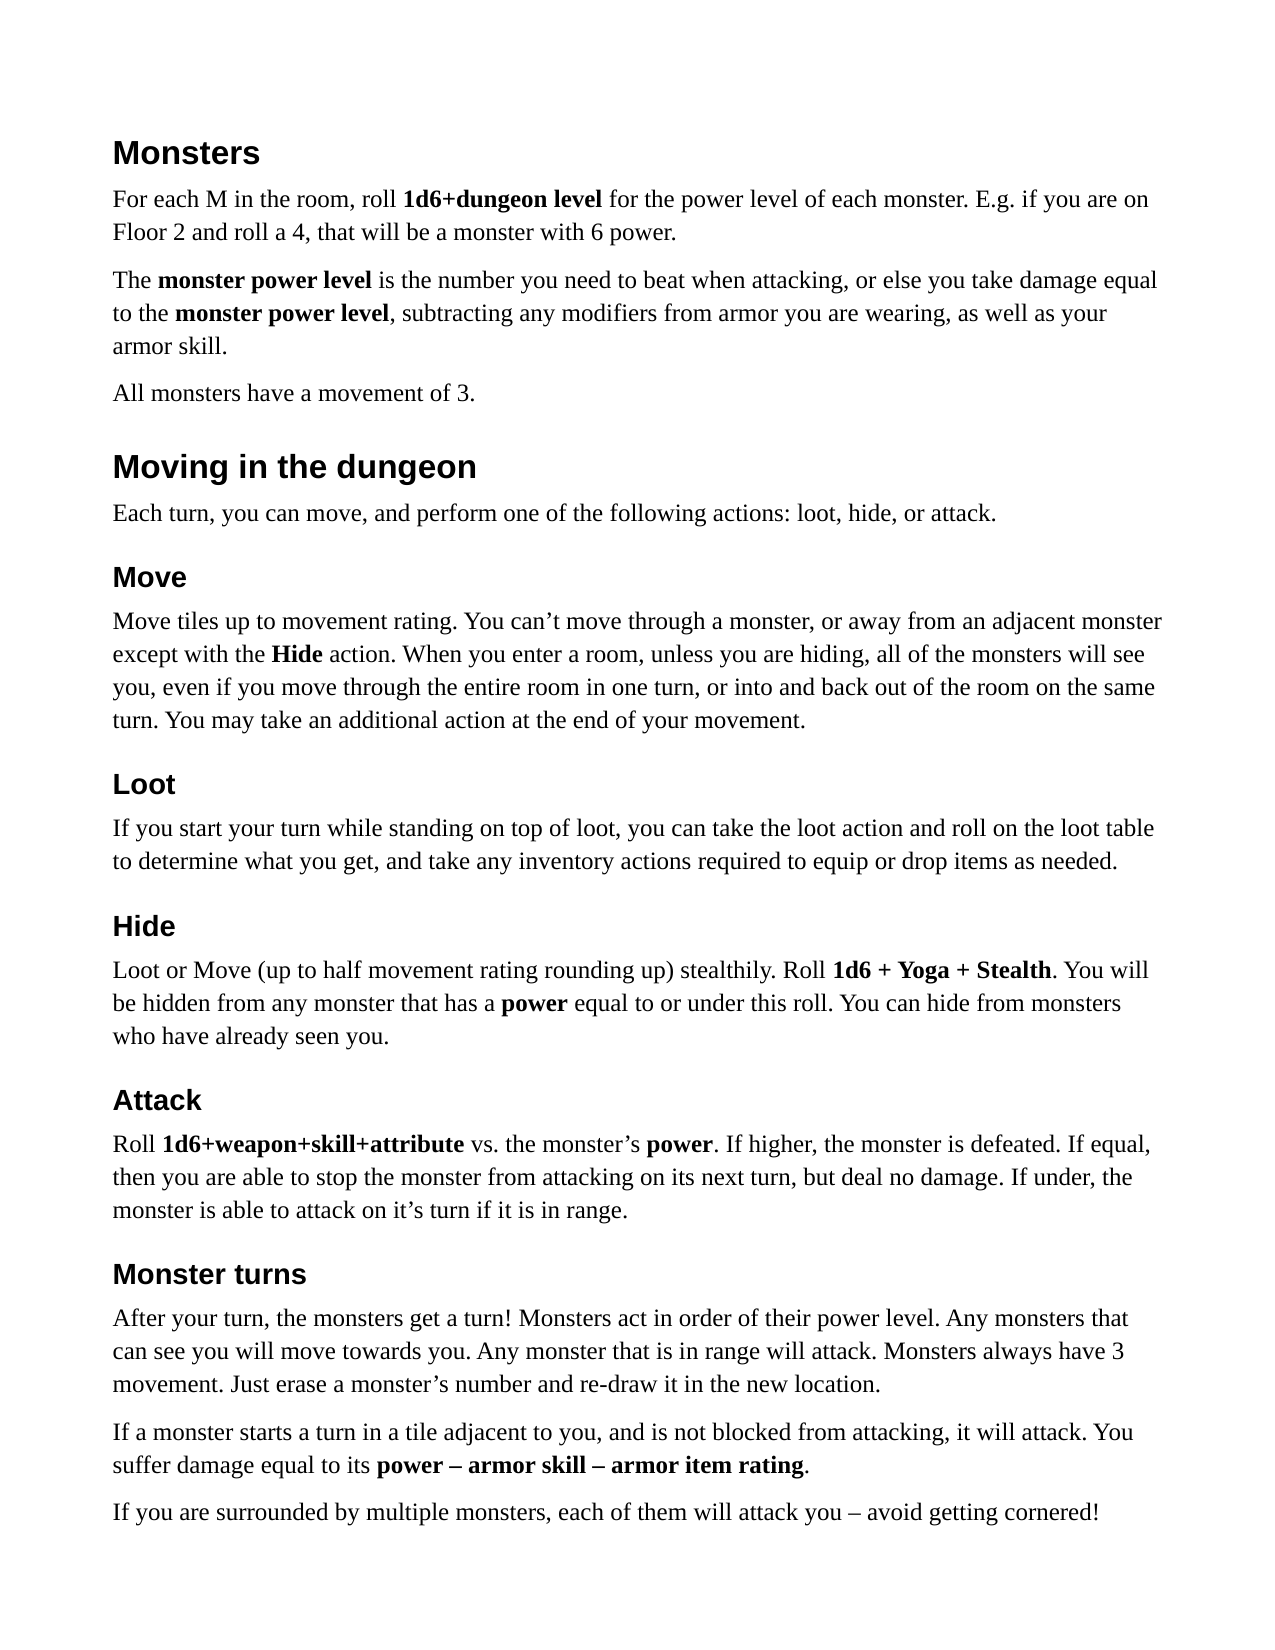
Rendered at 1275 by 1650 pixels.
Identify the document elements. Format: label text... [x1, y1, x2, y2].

subtitle Monsters [112, 133, 1162, 172]
text If you are surrounded by multiple monsters, each of them will attack you – avoid getting cornered! [112, 1497, 1162, 1526]
subtitle Move [112, 560, 1162, 594]
subtitle Attack [112, 1083, 1162, 1116]
subtitle Hide [112, 909, 1162, 942]
text Roll 1d6+weapon+skill+attribute vs. the monster’s power. If higher, the monster is defeated. If equal, then you are able to stop the monster from attacking on its next turn, but deal no damage. If under, the monster is able to attack on it’s turn if it is in range. [112, 1129, 1162, 1224]
text Each turn, you can move, and perform one of the following actions: loot, hide, or attack. [112, 498, 1162, 527]
text Loot or Move (up to half movement rating rounding up) stealthily. Roll 1d6 + Yoga + Stealth. You will be hidden from any monster that has a power equal to or under this roll. You can hide from monsters who have already seen you. [112, 955, 1162, 1049]
text After your turn, the monsters get a turn! Monsters act in order of their power level. Any monsters that can see you will move towards you. Any monster that is in range will attack. Monsters always have 3 movement. Just erase a monster’s number and re-draw it in the new location. [112, 1303, 1162, 1398]
text The monster power level is the number you need to beat when attacking, or else you take damage equal to the monster power level, subtracting any modifiers from armor you are wearing, as well as your armor skill. [112, 265, 1162, 360]
text All monsters have a movement of 3. [112, 378, 1162, 407]
text If you start your turn while standing on top of loot, you can take the loot action and roll on the loot table to determine what you get, and take any inventory actions required to equip or drop items as needed. [112, 813, 1162, 875]
text If a monster starts a turn in a tile adjacent to you, and is not blocked from attacking, it will attack. You suffer damage equal to its power – armor skill – armor item rating. [112, 1417, 1162, 1479]
subtitle Monster turns [112, 1257, 1162, 1291]
subtitle Moving in the dungeon [112, 447, 1162, 485]
text For each M in the room, roll 1d6+dungeon level for the power level of each monster. E.g. if you are on Floor 2 and roll a 4, that will be a monster with 6 power. [112, 184, 1162, 246]
subtitle Loot [112, 767, 1162, 801]
text Move tiles up to movement rating. You can’t move through a monster, or away from an adjacent monster except with the Hide action. When you enter a room, unless you are hiding, all of the monsters will see you, even if you move through the entire room in one turn, or into and back out of the room on the same turn. You may take an additional action at the end of your movement. [112, 606, 1162, 734]
